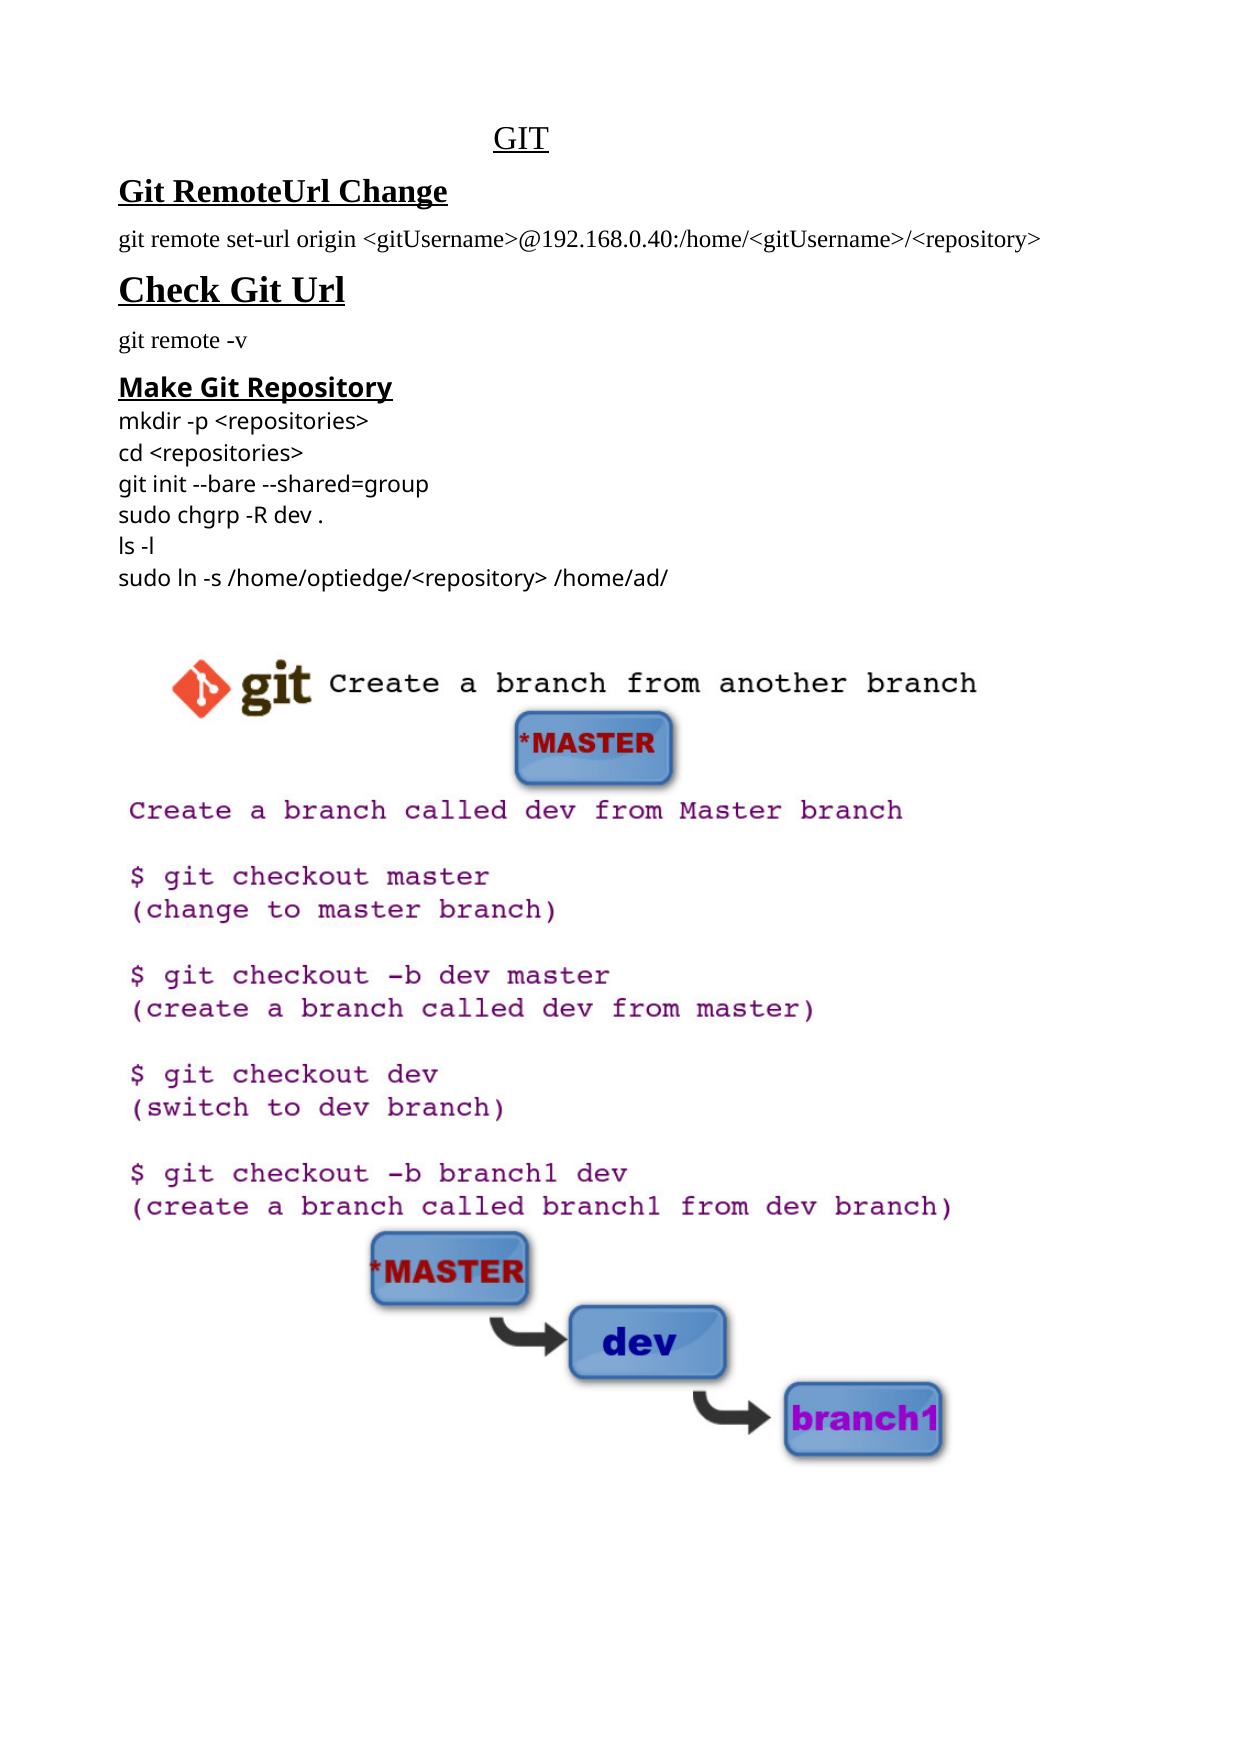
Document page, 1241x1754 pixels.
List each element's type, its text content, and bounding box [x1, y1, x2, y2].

text sudo chgrp -R dev . [118, 499, 1122, 530]
text git init --bare --shared=group [118, 468, 1122, 499]
text cd <repositories> [118, 436, 1122, 468]
text mkdir -p <repositories> [118, 405, 1122, 436]
text GIT [118, 118, 1122, 156]
text sudo ln -s /home/optiedge/<repository> /home/ad/ [118, 561, 1122, 593]
text Make Git Repository [118, 368, 1122, 405]
text Check Git Url [118, 267, 1122, 310]
picture [118, 635, 1123, 1515]
text ls -l [118, 530, 1122, 561]
text Git RemoteUrl Change [118, 171, 1122, 209]
text git remote -v [118, 325, 1122, 354]
text git remote set-url origin <gitUsername>@192.168.0.40:/home/<gitUsername>/<repository> [118, 224, 1122, 253]
